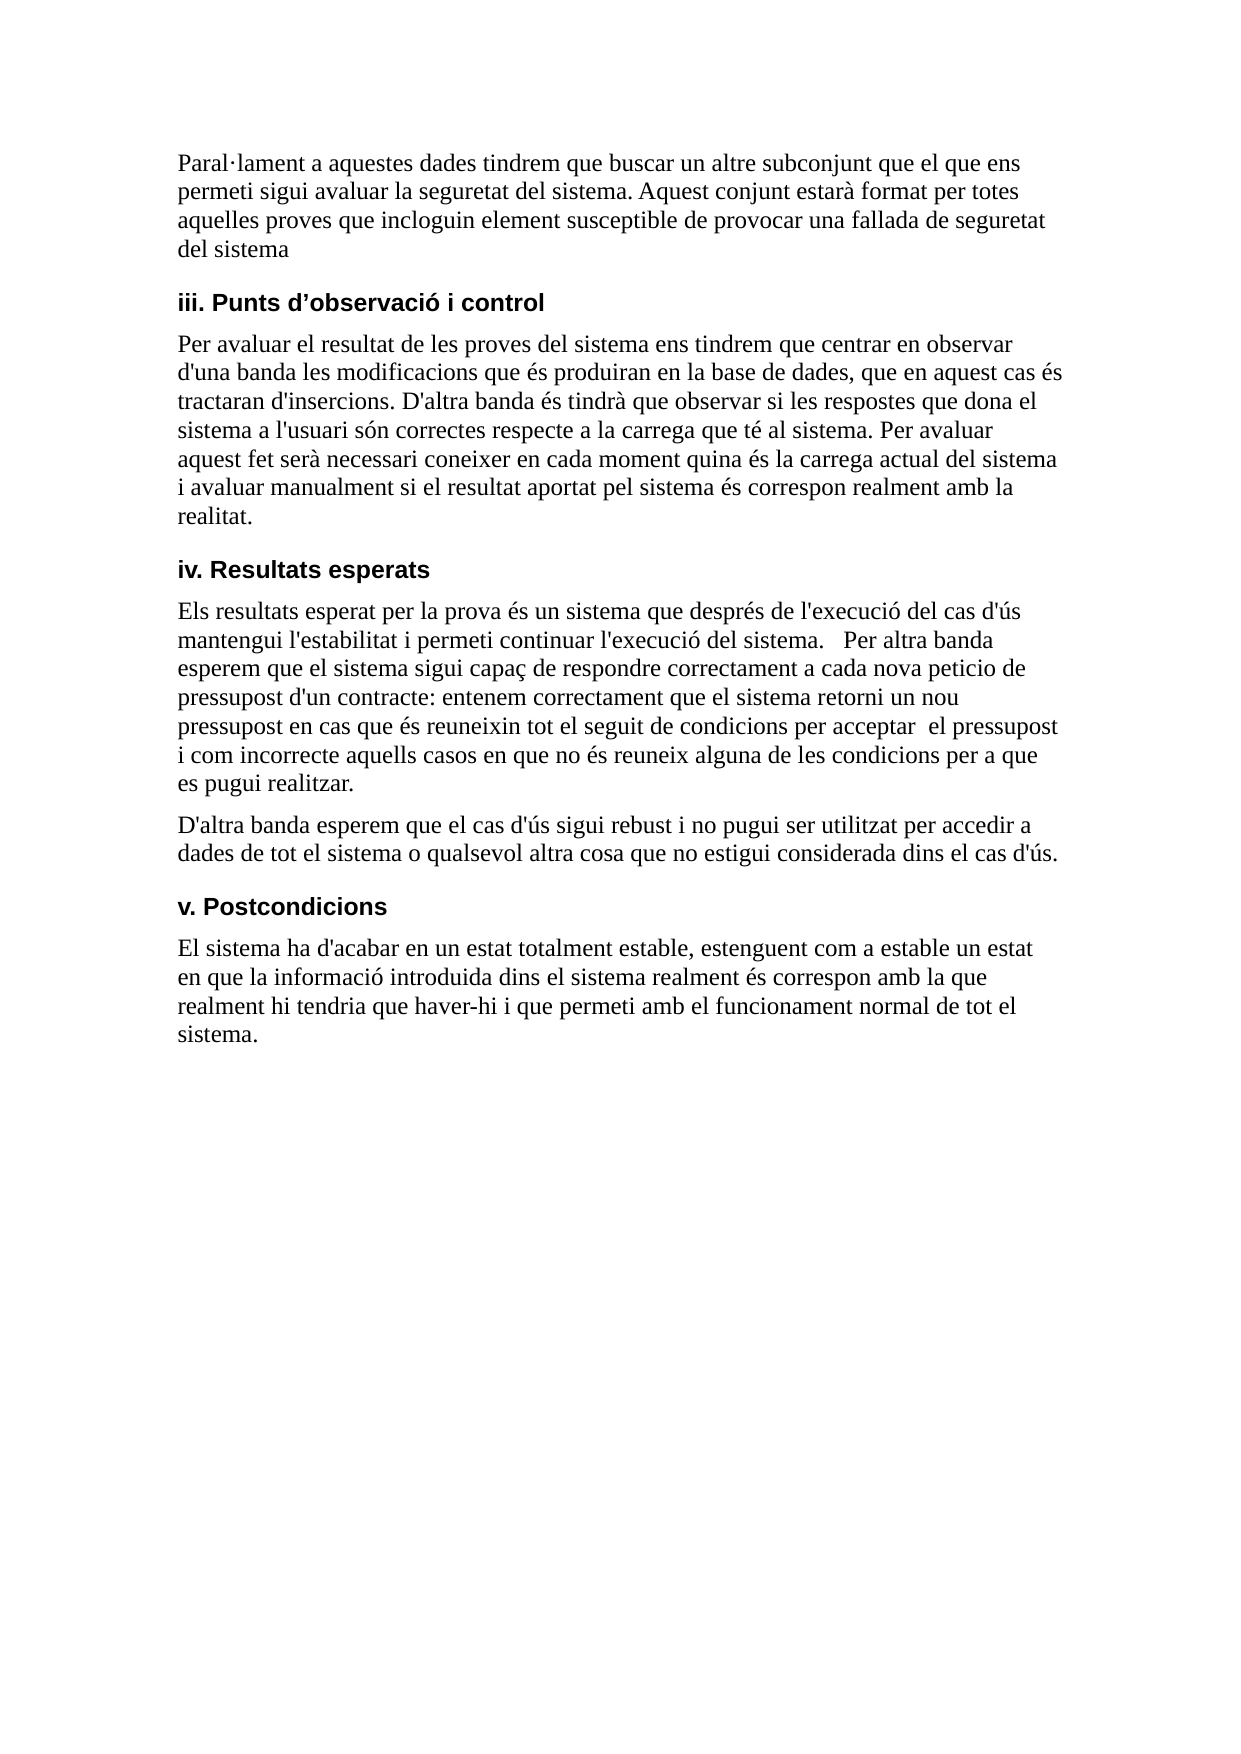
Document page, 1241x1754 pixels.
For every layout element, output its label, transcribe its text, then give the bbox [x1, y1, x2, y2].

subtitle iii. Punts d’observació i control [177, 288, 1063, 316]
text Els resultats esperat per la prova és un sistema que després de l'execució del cas d'ús mantengui l'estabilitat i permeti continuar l'execució del sistema. Per altra banda esperem que el sistema sigui capaç de respondre correctament a cada nova peticio de pressupost d'un contracte: entenem correctament que el sistema retorni un nou pressupost en cas que és reuneixin tot el seguit de condicions per acceptar el pressupost i com incorrecte aquells casos en que no és reuneix alguna de les condicions per a que es pugui realitzar. [177, 596, 1063, 797]
text El sistema ha d'acabar en un estat totalment estable, estenguent com a estable un estat en que la informació introduida dins el sistema realment és correspon amb la que realment hi tendria que haver-hi i que permeti amb el funcionament normal de tot el sistema. [177, 933, 1063, 1048]
text Per avaluar el resultat de les proves del sistema ens tindrem que centrar en observar d'una banda les modificacions que és produiran en la base de dades, que en aquest cas és tractaran d'insercions. D'altra banda és tindrà que observar si les respostes que dona el sistema a l'usuari són correctes respecte a la carrega que té al sistema. Per avaluar aquest fet serà necessari coneixer en cada moment quina és la carrega actual del sistema i avaluar manualment si el resultat aportat pel sistema és correspon realment amb la realitat. [177, 329, 1063, 530]
subtitle iv. Resultats esperats [177, 555, 1063, 583]
subtitle v. Postcondicions [177, 892, 1063, 921]
text D'altra banda esperem que el cas d'ús sigui rebust i no pugui ser utilitzat per accedir a dades de tot el sistema o qualsevol altra cosa que no estigui considerada dins el cas d'ús. [177, 810, 1063, 867]
text Paral·lament a aquestes dades tindrem que buscar un altre subconjunt que el que ens permeti sigui avaluar la seguretat del sistema. Aquest conjunt estarà format per totes aquelles proves que incloguin element susceptible de provocar una fallada de seguretat del sistema [177, 148, 1063, 263]
